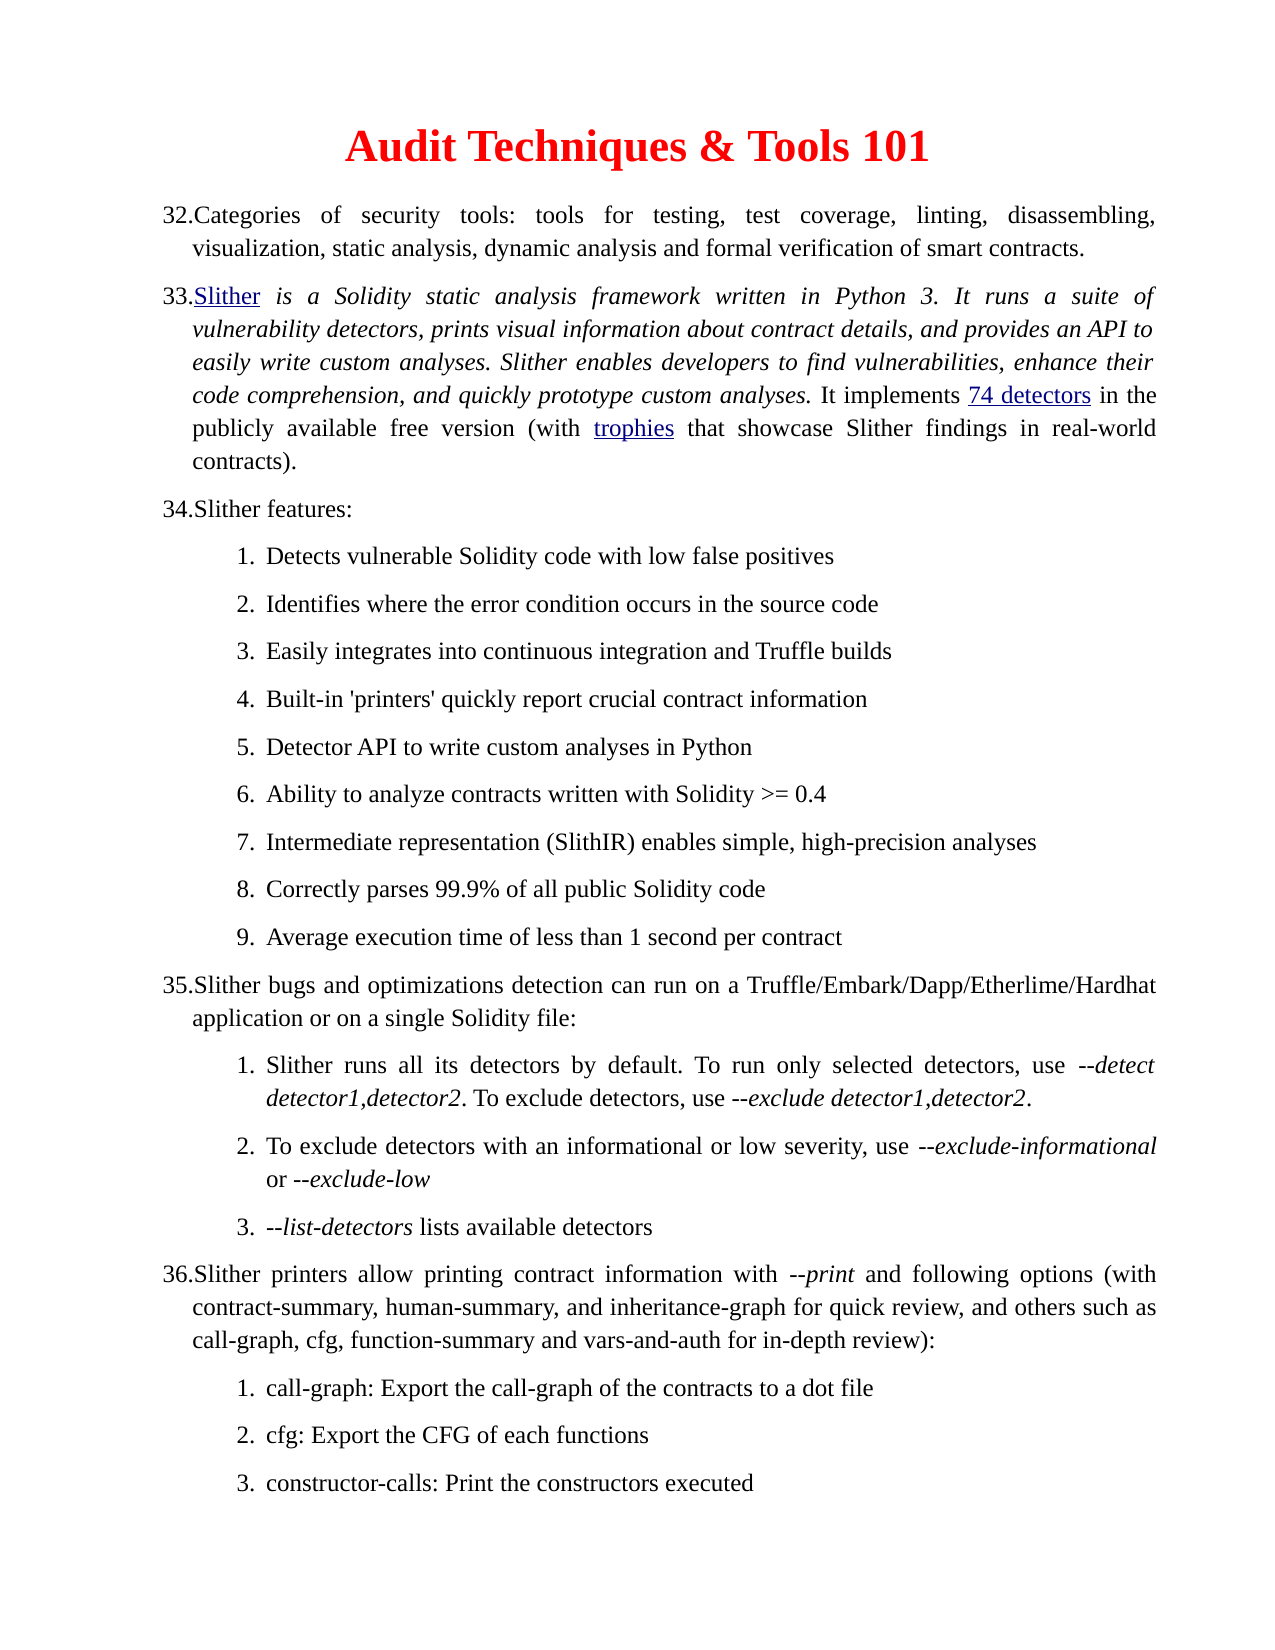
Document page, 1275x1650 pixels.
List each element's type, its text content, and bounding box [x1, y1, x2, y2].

list Identifies where the error condition occurs in the source code [236, 589, 1157, 618]
list Slither features: [162, 494, 1157, 522]
list --list-detectors lists available detectors [236, 1212, 1157, 1240]
list Detector API to write custom analyses in Python [236, 732, 1157, 760]
list call-graph: Export the call-graph of the contracts to a dot file [236, 1373, 1157, 1402]
list constructor-calls: Print the constructors executed [236, 1468, 1157, 1497]
list Easily integrates into continuous integration and Truffle builds [236, 636, 1157, 665]
list Detects vulnerable Solidity code with low false positives [236, 541, 1157, 570]
list Correctly parses 99.9% of all public Solidity code [236, 874, 1157, 903]
list To exclude detectors with an informational or low severity, use --exclude-informational or --exclude-low [236, 1131, 1157, 1193]
list Slither is a Solidity static analysis framework written in Python 3. It runs a suite of vulnerability detectors, prints visual information about contract details, and provides an API to easily write custom analyses. Slither enables developers to find vulnerabilities, enhance their code comprehension, and quickly prototype custom analyses. It implements 74 detectors in the publicly available free version (with trophies that showcase Slither findings in real-world contracts). [162, 281, 1157, 475]
list Intermediate representation (SlithIR) enables simple, high-precision analyses [236, 827, 1157, 856]
list Slither bugs and optimizations detection can run on a Truffle/Embark/Dapp/Etherlime/Hardhat application or on a single Solidity file: [162, 970, 1157, 1031]
list Categories of security tools: tools for testing, test coverage, linting, disassembling, visualization, static analysis, dynamic analysis and formal verification of smart contracts. [162, 200, 1157, 262]
list Built-in 'printers' quickly report crucial contract information [236, 684, 1157, 713]
list Ability to analyze contracts written with Solidity >= 0.4 [236, 779, 1157, 808]
list Slither printers allow printing contract information with --print and following options (with contract-summary, human-summary, and inheritance-graph for quick review, and others such as call-graph, cfg, function-summary and vars-and-auth for in-depth review): [162, 1259, 1157, 1354]
list cfg: Export the CFG of each functions [236, 1420, 1157, 1449]
list Average execution time of less than 1 second per contract [236, 922, 1157, 951]
list Slither runs all its detectors by default. To run only selected detectors, use --detect detector1,detector2. To exclude detectors, use --exclude detector1,detector2. [236, 1050, 1157, 1112]
